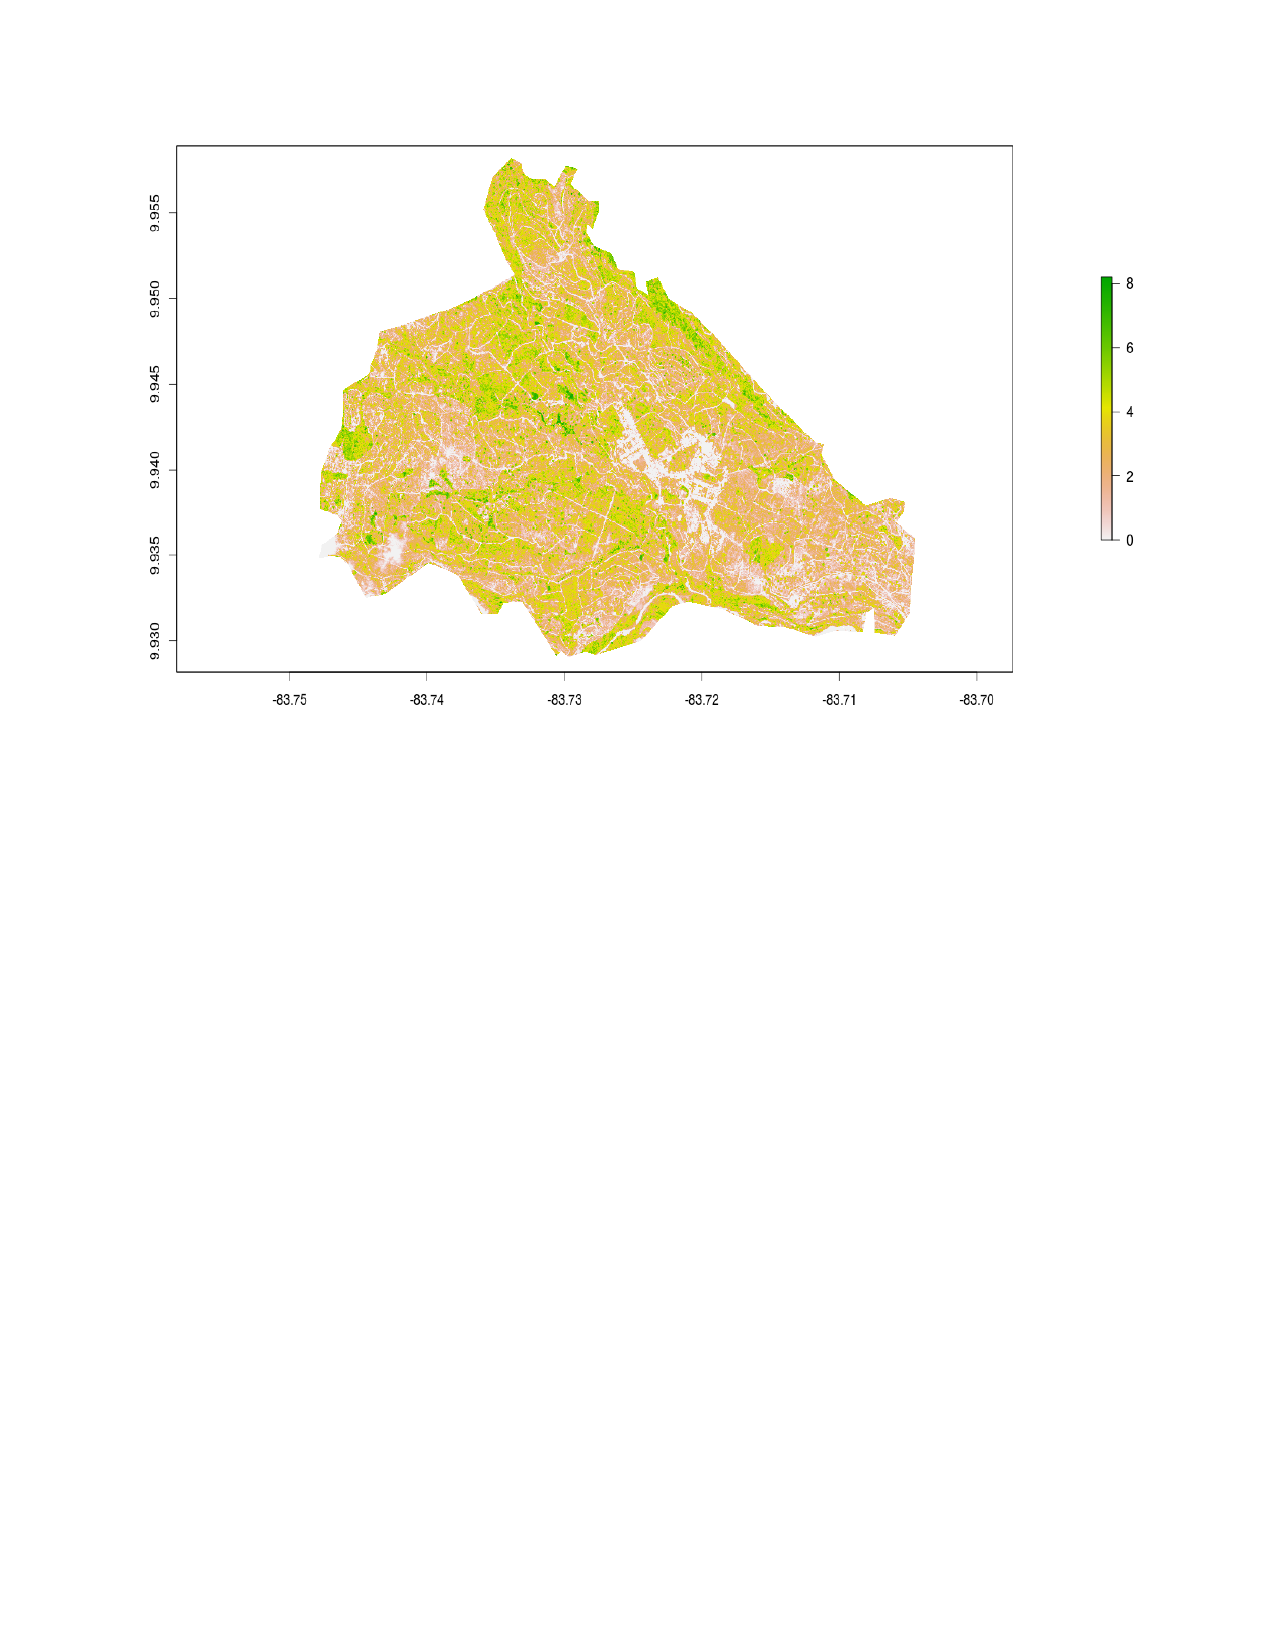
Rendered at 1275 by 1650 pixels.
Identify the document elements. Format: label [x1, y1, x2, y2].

picture [127, 141, 1151, 741]
